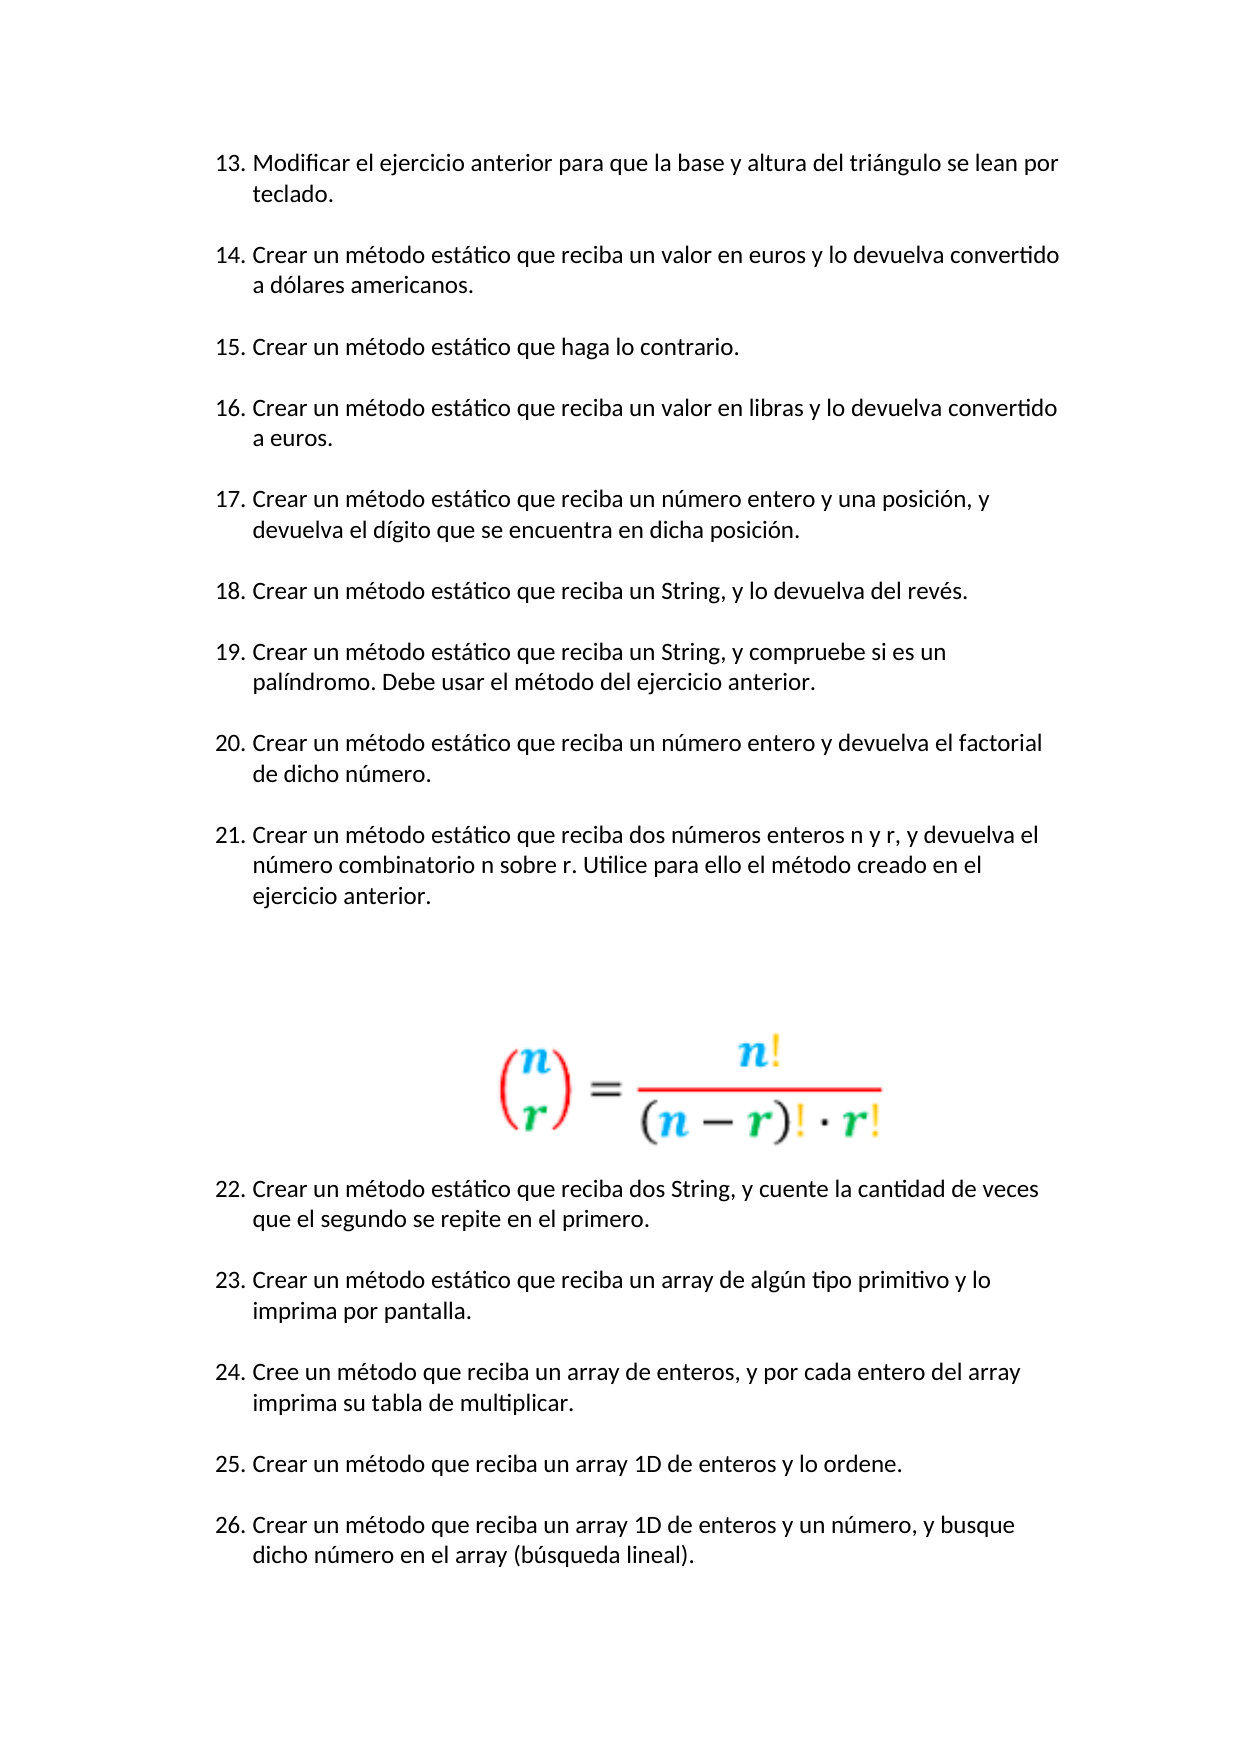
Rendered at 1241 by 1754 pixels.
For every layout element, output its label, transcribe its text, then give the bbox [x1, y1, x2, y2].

list Crear un método estático que reciba un número entero y una posición, y devuelva el dígito que se encuentra en dicha posición. [215, 483, 1063, 544]
list Crear un método estático que reciba un valor en euros y lo devuelva convertido a dólares americanos. [215, 239, 1063, 300]
list Crear un método estático que haga lo contrario. [215, 331, 1063, 361]
list Crear un método estático que reciba dos String, y cuente la cantidad de veces que el segundo se repite en el primero. [215, 1002, 1063, 1234]
list Crear un método estático que reciba un String, y compruebe si es un palíndromo. Debe usar el método del ejercicio anterior. [215, 636, 1063, 697]
list Crear un método estático que reciba un número entero y devuelva el factorial de dicho número. [215, 727, 1063, 788]
list Crear un método estático que reciba un array de algún tipo primitivo y lo imprima por pantalla. [215, 1265, 1063, 1326]
list Cree un método que reciba un array de enteros, y por cada entero del array imprima su tabla de multiplicar. [215, 1356, 1063, 1417]
list Crear un método estático que reciba dos números enteros n y r, y devuelva el número combinatorio n sobre r. Utilice para ello el método creado en el ejercicio anterior. [215, 819, 1063, 911]
list Crear un método que reciba un array 1D de enteros y un número, y busque dicho número en el array (búsqueda lineal). [215, 1509, 1063, 1570]
list Crear un método estático que reciba un String, y lo devuelva del revés. [215, 575, 1063, 605]
picture [497, 1002, 888, 1174]
list Crear un método estático que reciba un valor en libras y lo devuelva convertido a euros. [215, 392, 1063, 453]
list Modificar el ejercicio anterior para que la base y altura del triángulo se lean por teclado. [215, 148, 1063, 209]
list Crear un método que reciba un array 1D de enteros y lo ordene. [215, 1448, 1063, 1478]
